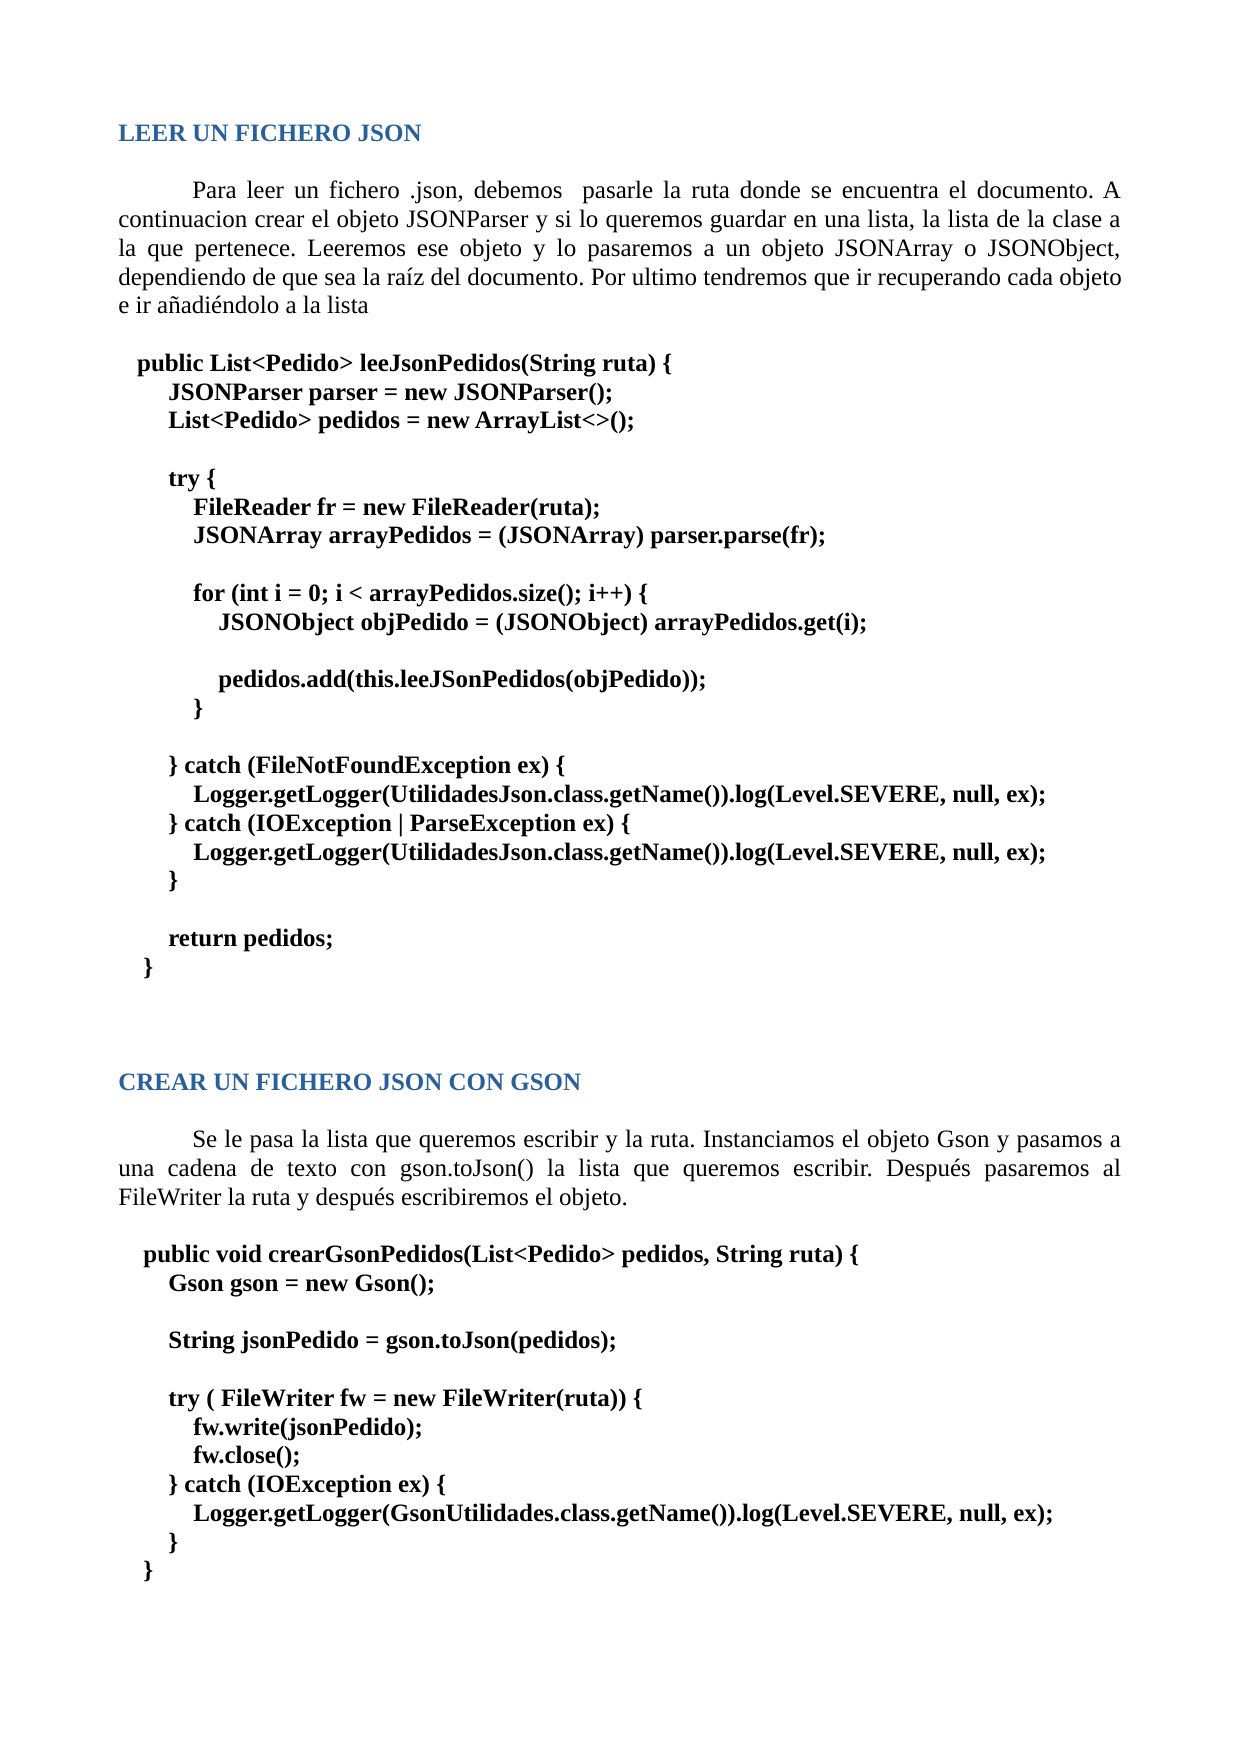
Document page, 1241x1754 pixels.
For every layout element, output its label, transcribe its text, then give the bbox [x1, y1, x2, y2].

text fw.close(); [118, 1441, 1122, 1469]
text for (int i = 0; i < arrayPedidos.size(); i++) { [118, 578, 1122, 607]
text String jsonPedido = gson.toJson(pedidos); [118, 1326, 1122, 1354]
text Logger.getLogger(UtilidadesJson.class.getName()).log(Level.SEVERE, null, ex); [118, 837, 1122, 866]
text pedidos.add(this.leeJSonPedidos(objPedido)); [118, 664, 1122, 693]
text } [118, 952, 1122, 981]
text Logger.getLogger(GsonUtilidades.class.getName()).log(Level.SEVERE, null, ex); [118, 1498, 1122, 1527]
text JSONParser parser = new JSONParser(); [118, 377, 1122, 406]
text return pedidos; [118, 923, 1122, 952]
text } catch (IOException ex) { [118, 1469, 1122, 1498]
text } [118, 1527, 1122, 1556]
text try { [118, 463, 1122, 492]
text FileReader fr = new FileReader(ruta); [118, 492, 1122, 521]
text } catch (FileNotFoundException ex) { [118, 751, 1122, 779]
text Logger.getLogger(UtilidadesJson.class.getName()).log(Level.SEVERE, null, ex); [118, 779, 1122, 808]
text LEER UN FICHERO JSON [118, 118, 1122, 147]
text } catch (IOException | ParseException ex) { [118, 808, 1122, 837]
text Gson gson = new Gson(); [118, 1268, 1122, 1297]
text } [118, 1556, 1122, 1584]
text fw.write(jsonPedido); [118, 1412, 1122, 1441]
text CREAR UN FICHERO JSON CON GSON [118, 1067, 1122, 1096]
text public List<Pedido> leeJsonPedidos(String ruta) { [118, 348, 1122, 377]
text List<Pedido> pedidos = new ArrayList<>(); [118, 406, 1122, 434]
text JSONObject objPedido = (JSONObject) arrayPedidos.get(i); [118, 607, 1122, 636]
text try ( FileWriter fw = new FileWriter(ruta)) { [118, 1383, 1122, 1412]
text Para leer un fichero .json, debemos pasarle la ruta donde se encuentra el documento. A continuacion crear el objeto JSONParser y si lo queremos guardar en una lista, la lista de la clase a la que pertenece. Leeremos ese objeto y lo pasaremos a un objeto JSONArray o JSONObject, dependiendo de que sea la raíz del documento. Por ultimo tendremos que ir recuperando cada objeto e ir añadiéndolo a la lista [118, 176, 1122, 319]
text Se le pasa la lista que queremos escribir y la ruta. Instanciamos el objeto Gson y pasamos a una cadena de texto con gson.toJson() la lista que queremos escribir. Después pasaremos al FileWriter la ruta y después escribiremos el objeto. [118, 1124, 1122, 1211]
text } [118, 693, 1122, 722]
text JSONArray arrayPedidos = (JSONArray) parser.parse(fr); [118, 521, 1122, 549]
text } [118, 866, 1122, 894]
text public void crearGsonPedidos(List<Pedido> pedidos, String ruta) { [118, 1239, 1122, 1268]
